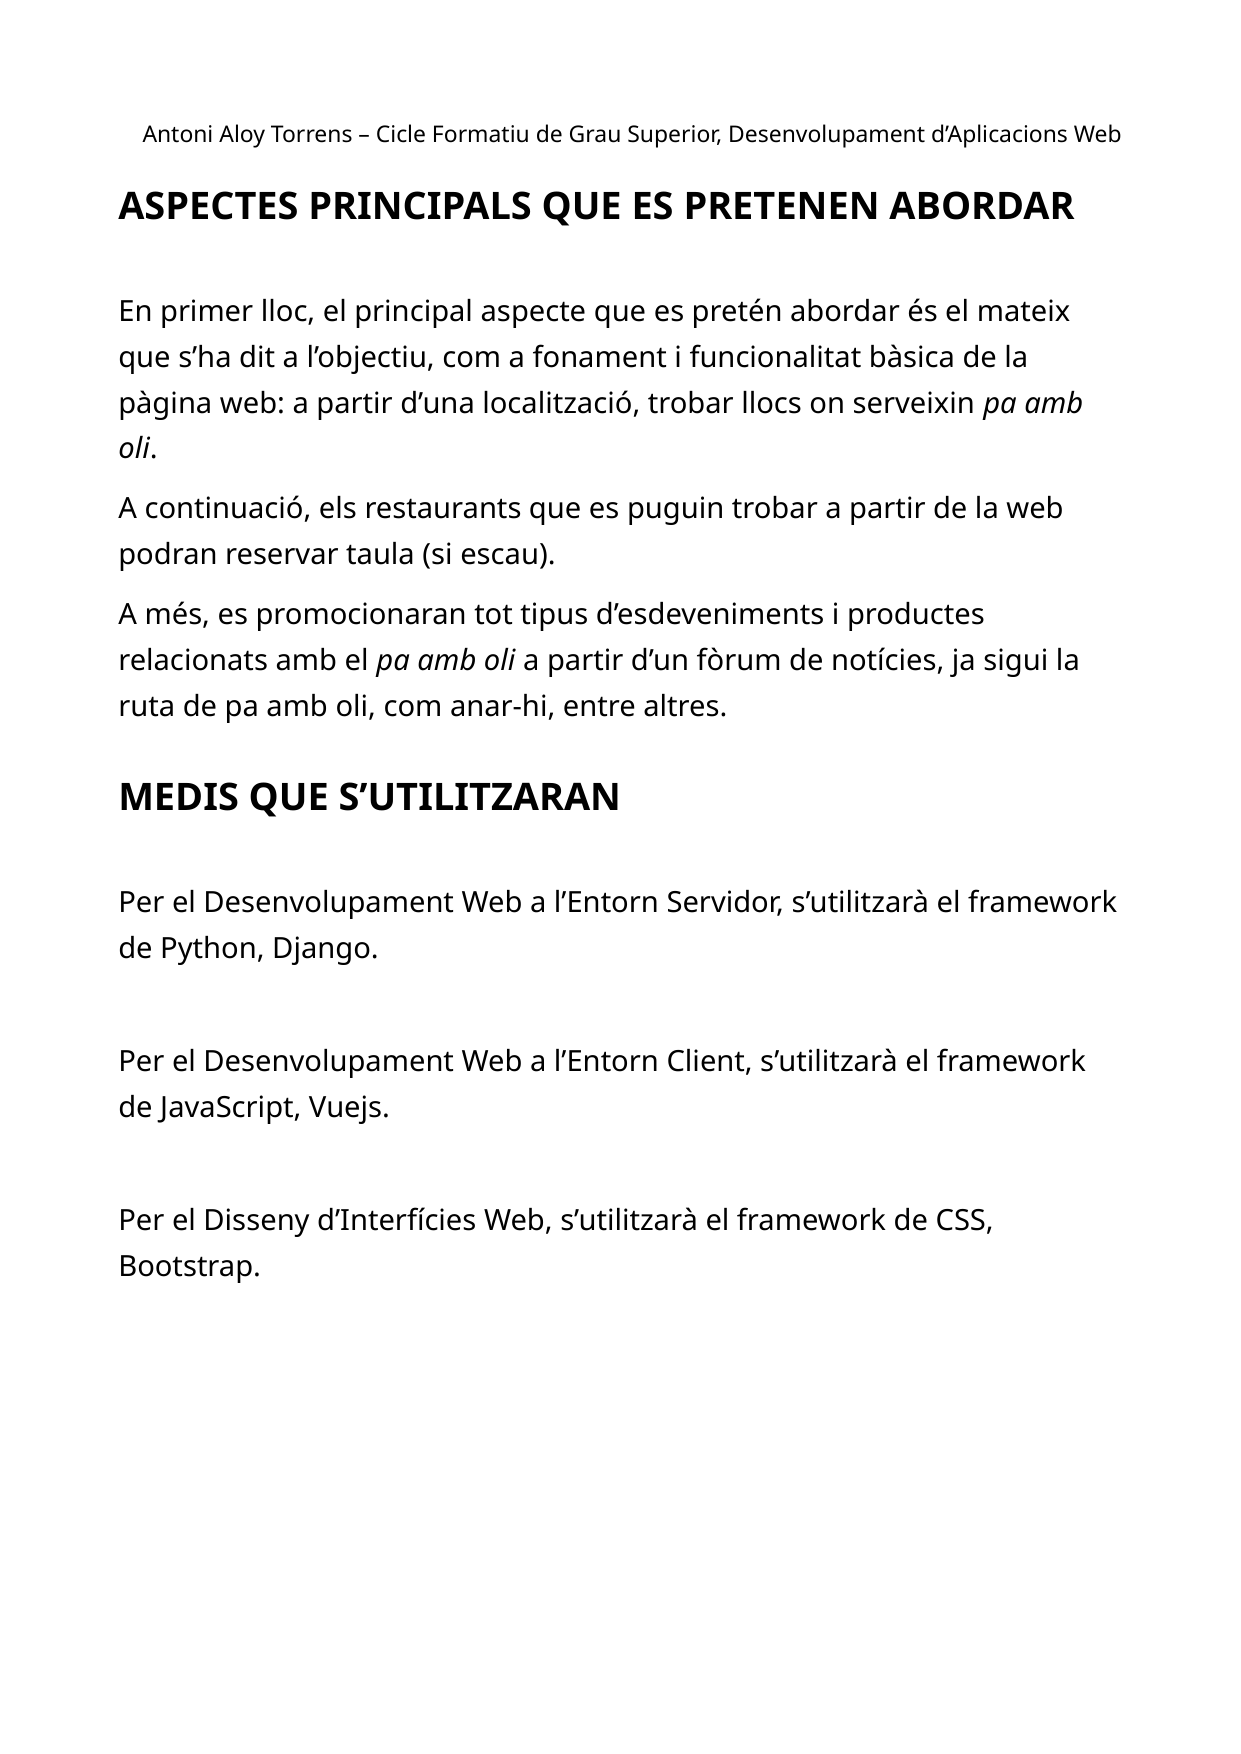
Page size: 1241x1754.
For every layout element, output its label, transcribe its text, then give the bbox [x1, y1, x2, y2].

text Per el Desenvolupament Web a l’Entorn Servidor, s’utilitzarà el framework de Python, Django. [118, 882, 1122, 967]
text A més, es promocionaran tot tipus d’esdeveniments i productes relacionats amb el pa amb oli a partir d’un fòrum de notícies, ja sigui la ruta de pa amb oli, com anar-hi, entre altres. [118, 593, 1122, 724]
text En primer lloc, el principal aspecte que es pretén abordar és el mateix que s’ha dit a l’objectiu, com a fonament i funcionalitat bàsica de la pàgina web: a partir d’una localització, trobar llocs on serveixin pa amb oli. [118, 291, 1122, 467]
text A continuació, els restaurants que es puguin trobar a partir de la web podran reservar taula (si escau). [118, 488, 1122, 573]
subtitle MEDIS QUE S’UTILITZARAN [118, 770, 1122, 822]
subtitle ASPECTES PRINCIPALS QUE ES PRETENEN ABORDAR [118, 179, 1122, 231]
text Per el Desenvolupament Web a l’Entorn Client, s’utilitzarà el framework de JavaScript, Vuejs. [118, 1041, 1122, 1126]
text Per el Disseny d’Interfícies Web, s’utilitzarà el framework de CSS, Bootstrap. [118, 1200, 1122, 1285]
